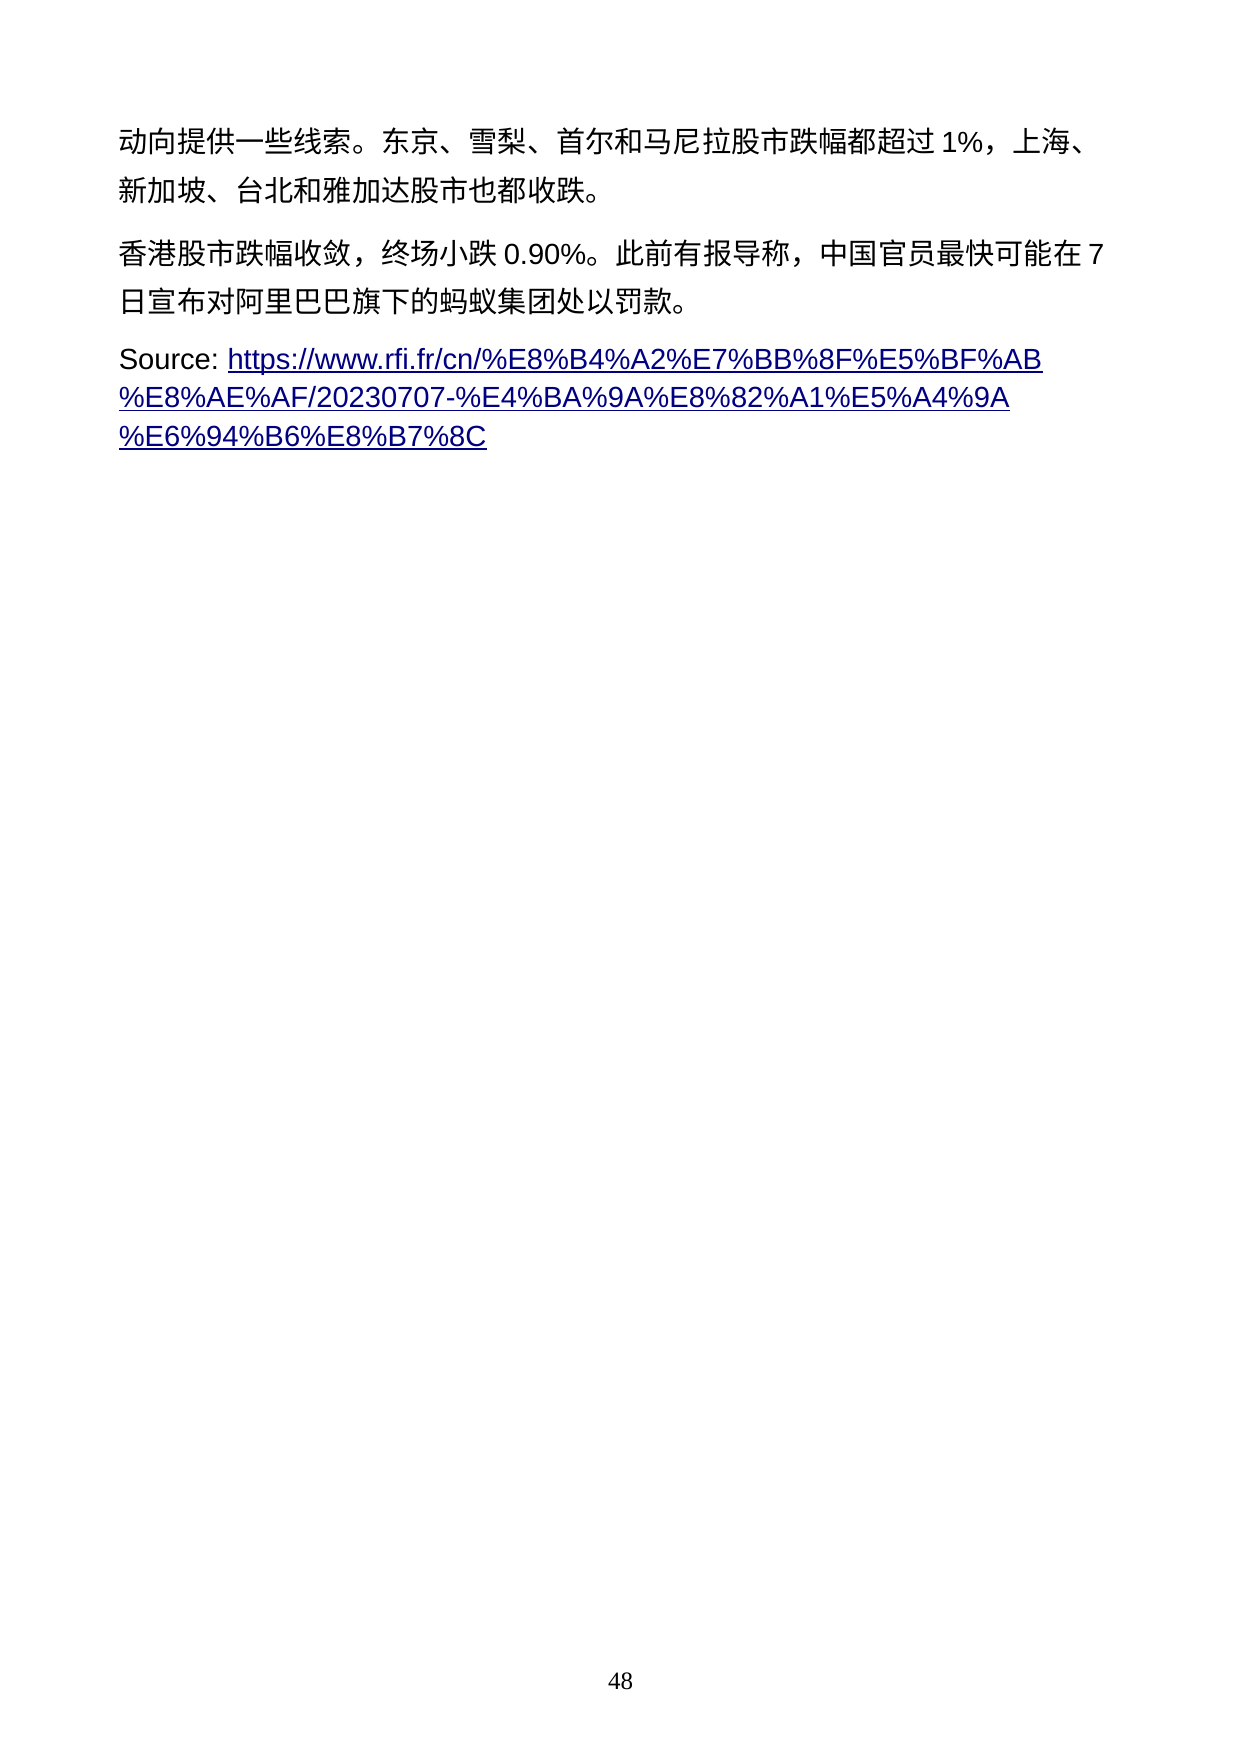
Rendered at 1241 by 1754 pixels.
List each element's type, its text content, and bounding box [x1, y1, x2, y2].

text 动向提供一些线索。东京、雪梨、首尔和马尼拉股市跌幅都超过1%，上海、新加坡、台北和雅加达股市也都收跌。 [118, 118, 1122, 209]
text Source: https://www.rfi.fr/cn/%E8%B4%A2%E7%BB%8F%E5%BF%AB%E8%AE%AF/20230707-%E4%BA%9A%E8%82%A1%E5%A4%9A%E6%94%B6%E8%B7%8C [118, 342, 1122, 452]
text 香港股市跌幅收敛，终场小跌0.90%。此前有报导称，中国官员最快可能在7日宣布对阿里巴巴旗下的蚂蚁集团处以罚款。 [118, 230, 1122, 321]
